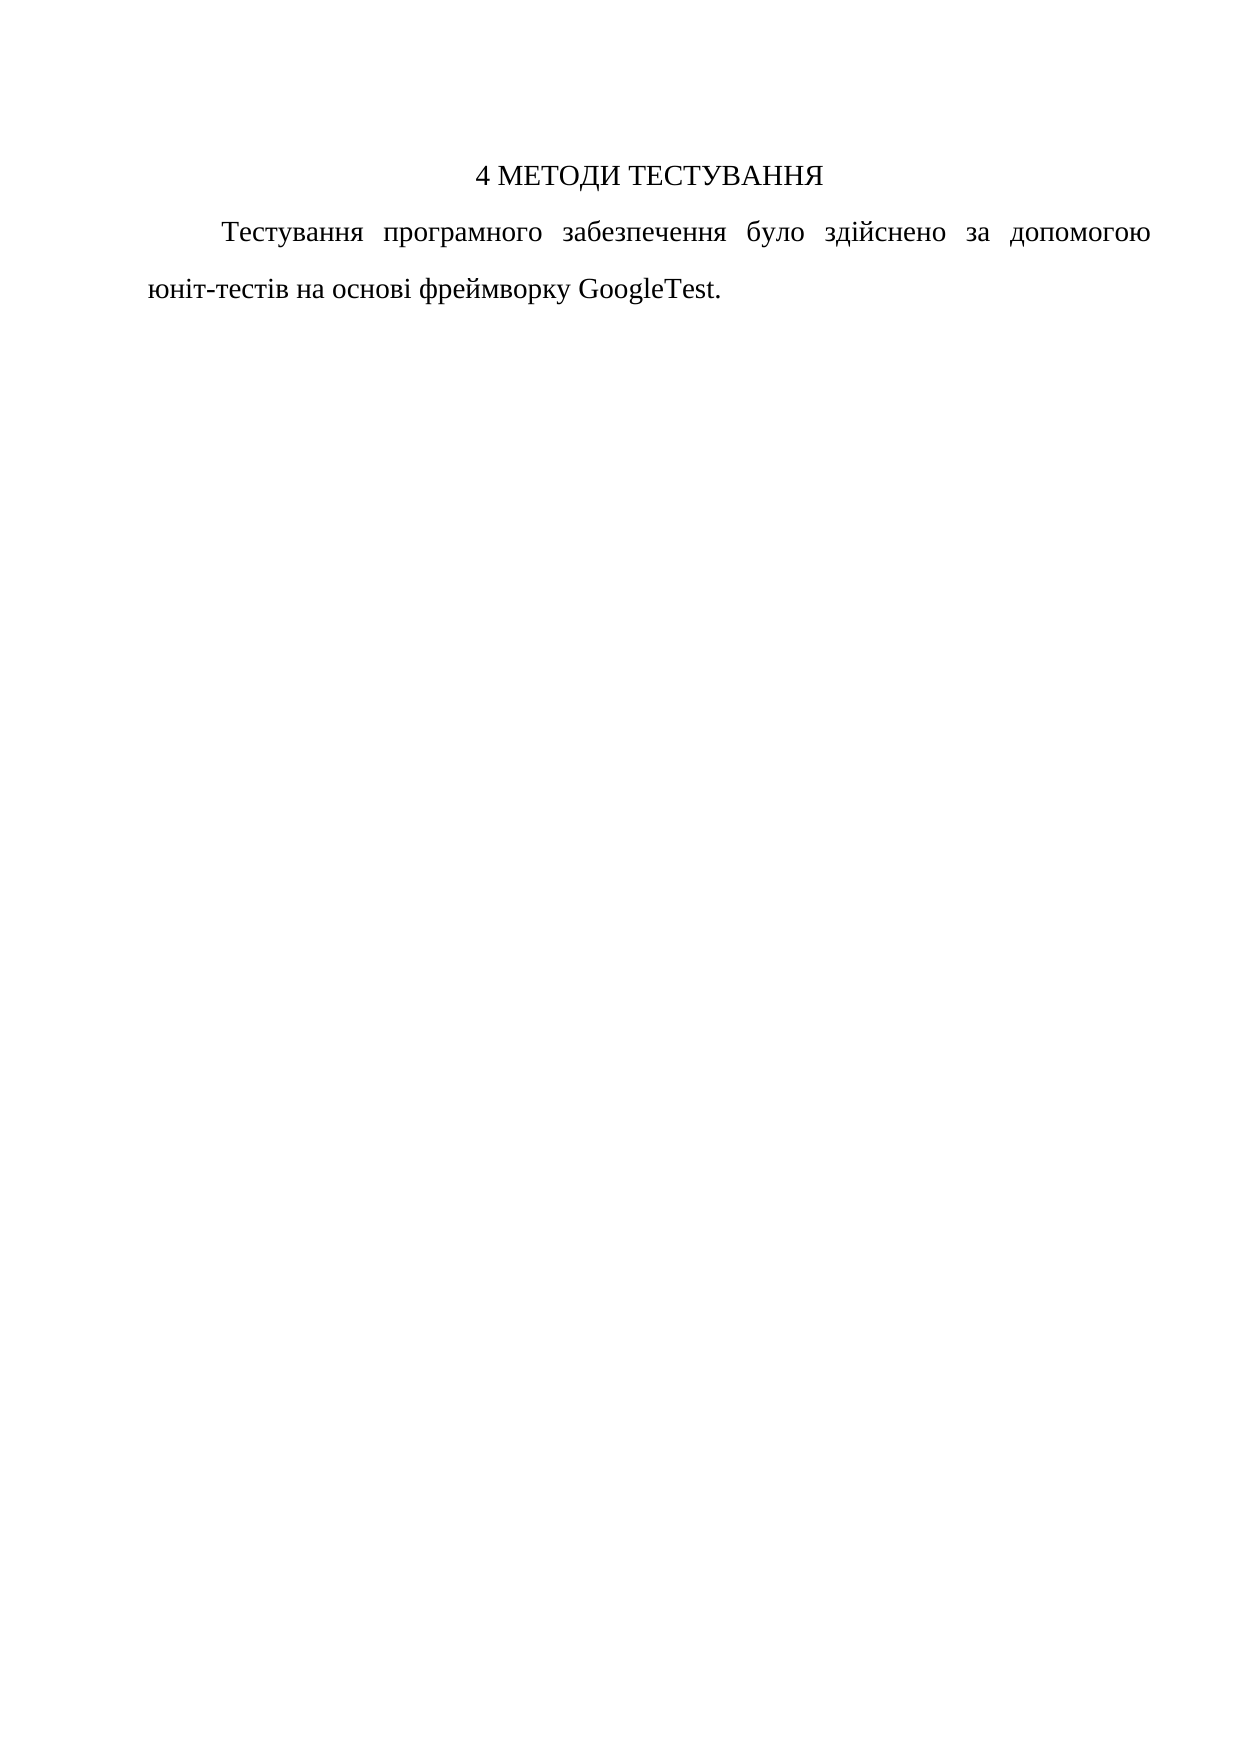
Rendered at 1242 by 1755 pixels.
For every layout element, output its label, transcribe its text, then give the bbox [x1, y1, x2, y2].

subtitle МЕТОДИ ТЕСТУВАННЯ [376, 158, 923, 191]
text Тестування програмного забезпечення було здійснено за допомогою юніт-тестів на основі фреймворку GoogleTest. [148, 214, 1152, 305]
